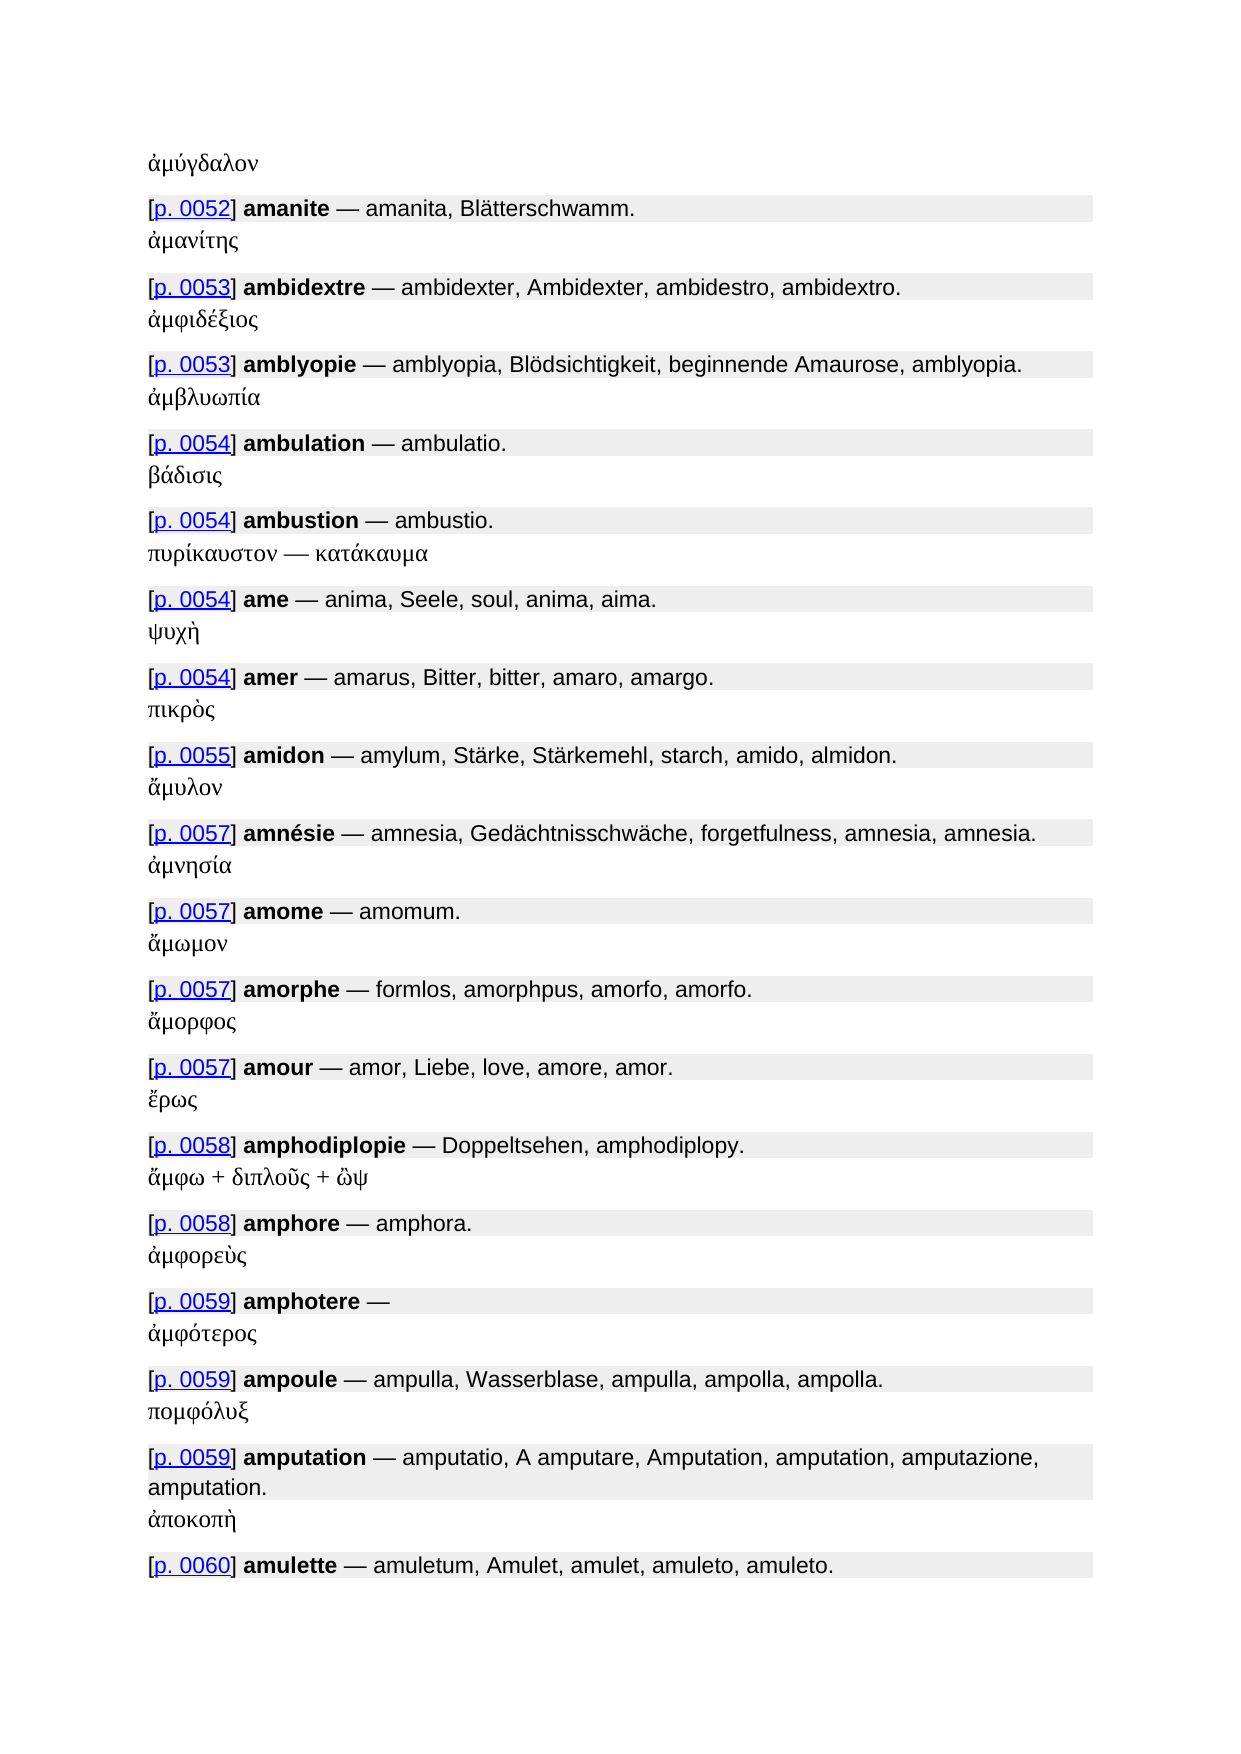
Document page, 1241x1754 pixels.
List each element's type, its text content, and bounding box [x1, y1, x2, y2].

text [p. 0055] amidon — amylum, Stärke, Stärkemehl, starch, amido, almidon. [148, 742, 1093, 768]
text ἀμανίτης [148, 226, 1093, 254]
text πομφόλυξ [148, 1396, 1093, 1425]
text [p. 0054] amer — amarus, Bitter, bitter, amaro, amargo. [148, 663, 1093, 690]
text ἀμνησία [148, 850, 1093, 878]
text [p. 0058] amphodiplopie — Doppeltsehen, amphodiplopy. [148, 1132, 1093, 1158]
text ἀμύγδαλον [148, 148, 1093, 176]
text ἄμφω + διπλοῦς + ὢψ [148, 1162, 1093, 1191]
text ψυχὴ [148, 616, 1093, 644]
text ἄμυλον [148, 772, 1093, 801]
text ἀμφότερος [148, 1318, 1093, 1347]
text [p. 0057] amome — amomum. [148, 898, 1093, 924]
text [p. 0053] amblyopie — amblyopia, Blödsichtigkeit, beginnende Amaurose, amblyopia. [148, 351, 1093, 378]
text βάδισις [148, 460, 1093, 488]
text ἀποκοπὴ [148, 1504, 1093, 1533]
text [p. 0058] amphore — amphora. [148, 1210, 1093, 1236]
text ἀμφορεὺς [148, 1240, 1093, 1269]
text ἔρως [148, 1084, 1093, 1113]
text ἄμορφος [148, 1006, 1093, 1034]
text [p. 0052] amanite — amanita, Blätterschwamm. [148, 195, 1093, 222]
text [p. 0057] amnésie — amnesia, Gedächtnisschwäche, forgetfulness, amnesia, amnesia. [148, 819, 1093, 846]
text [p. 0053] ambidextre — ambidexter, Ambidexter, ambidestro, ambidextro. [148, 273, 1093, 300]
text πικρὸς [148, 694, 1093, 722]
text [p. 0060] amulette — amuletum, Amulet, amulet, amuleto, amuleto. [148, 1552, 1093, 1578]
text [p. 0059] amputation — amputatio, A amputare, Amputation, amputation, amputazione, amputation. [148, 1444, 1093, 1500]
text [p. 0057] amour — amor, Liebe, love, amore, amor. [148, 1054, 1093, 1080]
text ἄμωμον [148, 928, 1093, 957]
text [p. 0054] ambulation — ambulatio. [148, 429, 1093, 456]
text ἀμφιδέξιος [148, 304, 1093, 332]
text [p. 0054] ame — anima, Seele, soul, anima, aima. [148, 586, 1093, 612]
text [p. 0054] ambustion — ambustio. [148, 507, 1093, 534]
text [p. 0059] amphotere — [148, 1288, 1093, 1314]
text πυρίκαυστον — κατάκαυμα [148, 538, 1093, 566]
text [p. 0059] ampoule — ampulla, Wasserblase, ampulla, ampolla, ampolla. [148, 1366, 1093, 1392]
text ἀμβλυωπία [148, 382, 1093, 410]
text [p. 0057] amorphe — formlos, amorphpus, amorfo, amorfo. [148, 976, 1093, 1002]
